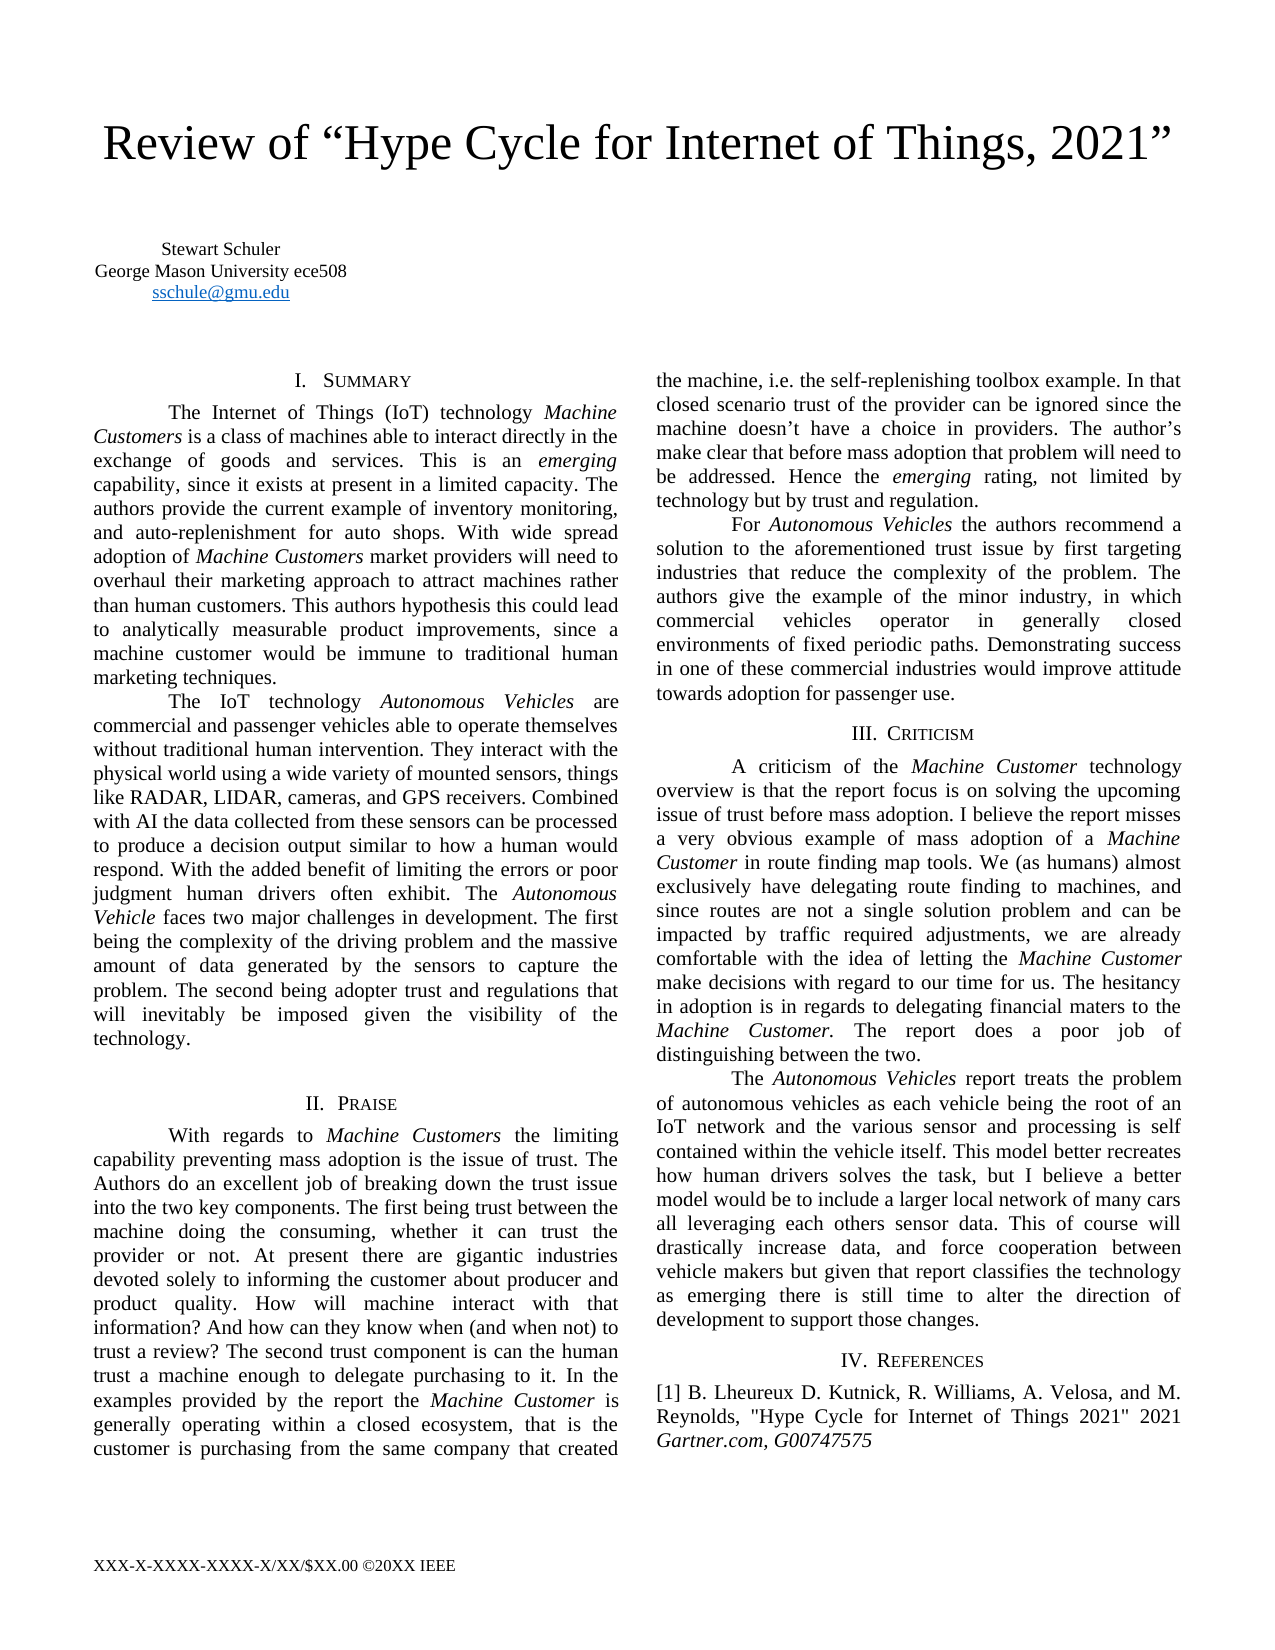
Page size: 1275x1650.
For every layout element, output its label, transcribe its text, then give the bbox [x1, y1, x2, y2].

text The Internet of Things (IoT) technology Machine Customers is a class of machines able to interact directly in the exchange of goods and services. This is an emerging capability, since it exists at present in a limited capacity. The authors provide the current example of inventory monitoring, and auto-replenishment for auto shops. With wide spread adoption of Machine Customers market providers will need to overhaul their marketing approach to attract machines rather than human customers. This authors hypothesis this could lead to analytically measurable product improvements, since a machine customer would be immune to traditional human marketing techniques. [93, 400, 619, 689]
text the machine, i.e. the self-replenishing toolbox example. In that closed scenario trust of the provider can be ignored since the machine doesn’t have a choice in providers. The author’s make clear that before mass adoption that problem will need to be addressed. Hence the emerging rating, not limited by technology but by trust and regulation. [656, 368, 1182, 512]
text [1] B. Lheureux D. Kutnick, R. Williams, A. Velosa, and M. Reynolds, "Hype Cycle for Internet of Things 2021" 2021 Gartner.com, G00747575 [656, 1380, 1182, 1452]
subtitle Criticism [656, 721, 1182, 745]
text With regards to Machine Customers the limiting capability preventing mass adoption is the issue of trust. The Authors do an excellent job of breaking down the trust issue into the two key components. The first being trust between the machine doing the consuming, whether it can trust the provider or not. At present there are gigantic industries devoted solely to informing the customer about producer and product quality. How will machine interact with that information? And how can they know when (and when not) to trust a review? The second trust component is can the human trust a machine enough to delegate purchasing to it. In the examples provided by the report the Machine Customer is generally operating within a closed ecosystem, that is the customer is purchasing from the same company that created [93, 1123, 619, 1460]
text A criticism of the Machine Customer technology overview is that the report focus is on solving the upcoming issue of trust before mass adoption. I believe the report misses a very obvious example of mass adoption of a Machine Customer in route finding map tools. We (as humans) almost exclusively have delegating route finding to machines, and since routes are not a single solution problem and can be impacted by traffic required adjustments, we are already comfortable with the idea of letting the Machine Customer make decisions with regard to our time for us. The hesitancy in adoption is in regards to delegating financial maters to the Machine Customer. The report does a poor job of distinguishing between the two. [656, 753, 1182, 1066]
text Stewart Schuler George Mason University ece508 sschule@gmu.edu [93, 238, 348, 303]
subtitle Summary [93, 368, 619, 392]
subtitle References [656, 1348, 1182, 1372]
subtitle Praise [93, 1090, 619, 1114]
text For Autonomous Vehicles the authors recommend a solution to the aforementioned trust issue by first targeting industries that reduce the complexity of the problem. The authors give the example of the minor industry, in which commercial vehicles operator in generally closed environments of fixed periodic paths. Demonstrating success in one of these commercial industries would improve attitude towards adoption for passenger use. [656, 512, 1182, 704]
text The IoT technology Autonomous Vehicles are commercial and passenger vehicles able to operate themselves without traditional human intervention. They interact with the physical world using a wide variety of mounted sensors, things like RADAR, LIDAR, cameras, and GPS receivers. Combined with AI the data collected from these sensors can be processed to produce a decision output similar to how a human would respond. With the added benefit of limiting the errors or poor judgment human drivers often exhibit. The Autonomous Vehicle faces two major challenges in development. The first being the complexity of the driving problem and the massive amount of data generated by the sensors to capture the problem. The second being adopter trust and regulations that will inevitably be imposed given the visibility of the technology. [93, 689, 619, 1050]
text Review of “Hype Cycle for Internet of Things, 2021” [93, 112, 1182, 170]
text The Autonomous Vehicles report treats the problem of autonomous vehicles as each vehicle being the root of an IoT network and the various sensor and processing is self contained within the vehicle itself. This model better recreates how human drivers solves the task, but I believe a better model would be to include a larger local network of many cars all leveraging each others sensor data. This of course will drastically increase data, and force cooperation between vehicle makers but given that report classifies the technology as emerging there is still time to alter the direction of development to support those changes. [656, 1066, 1182, 1331]
